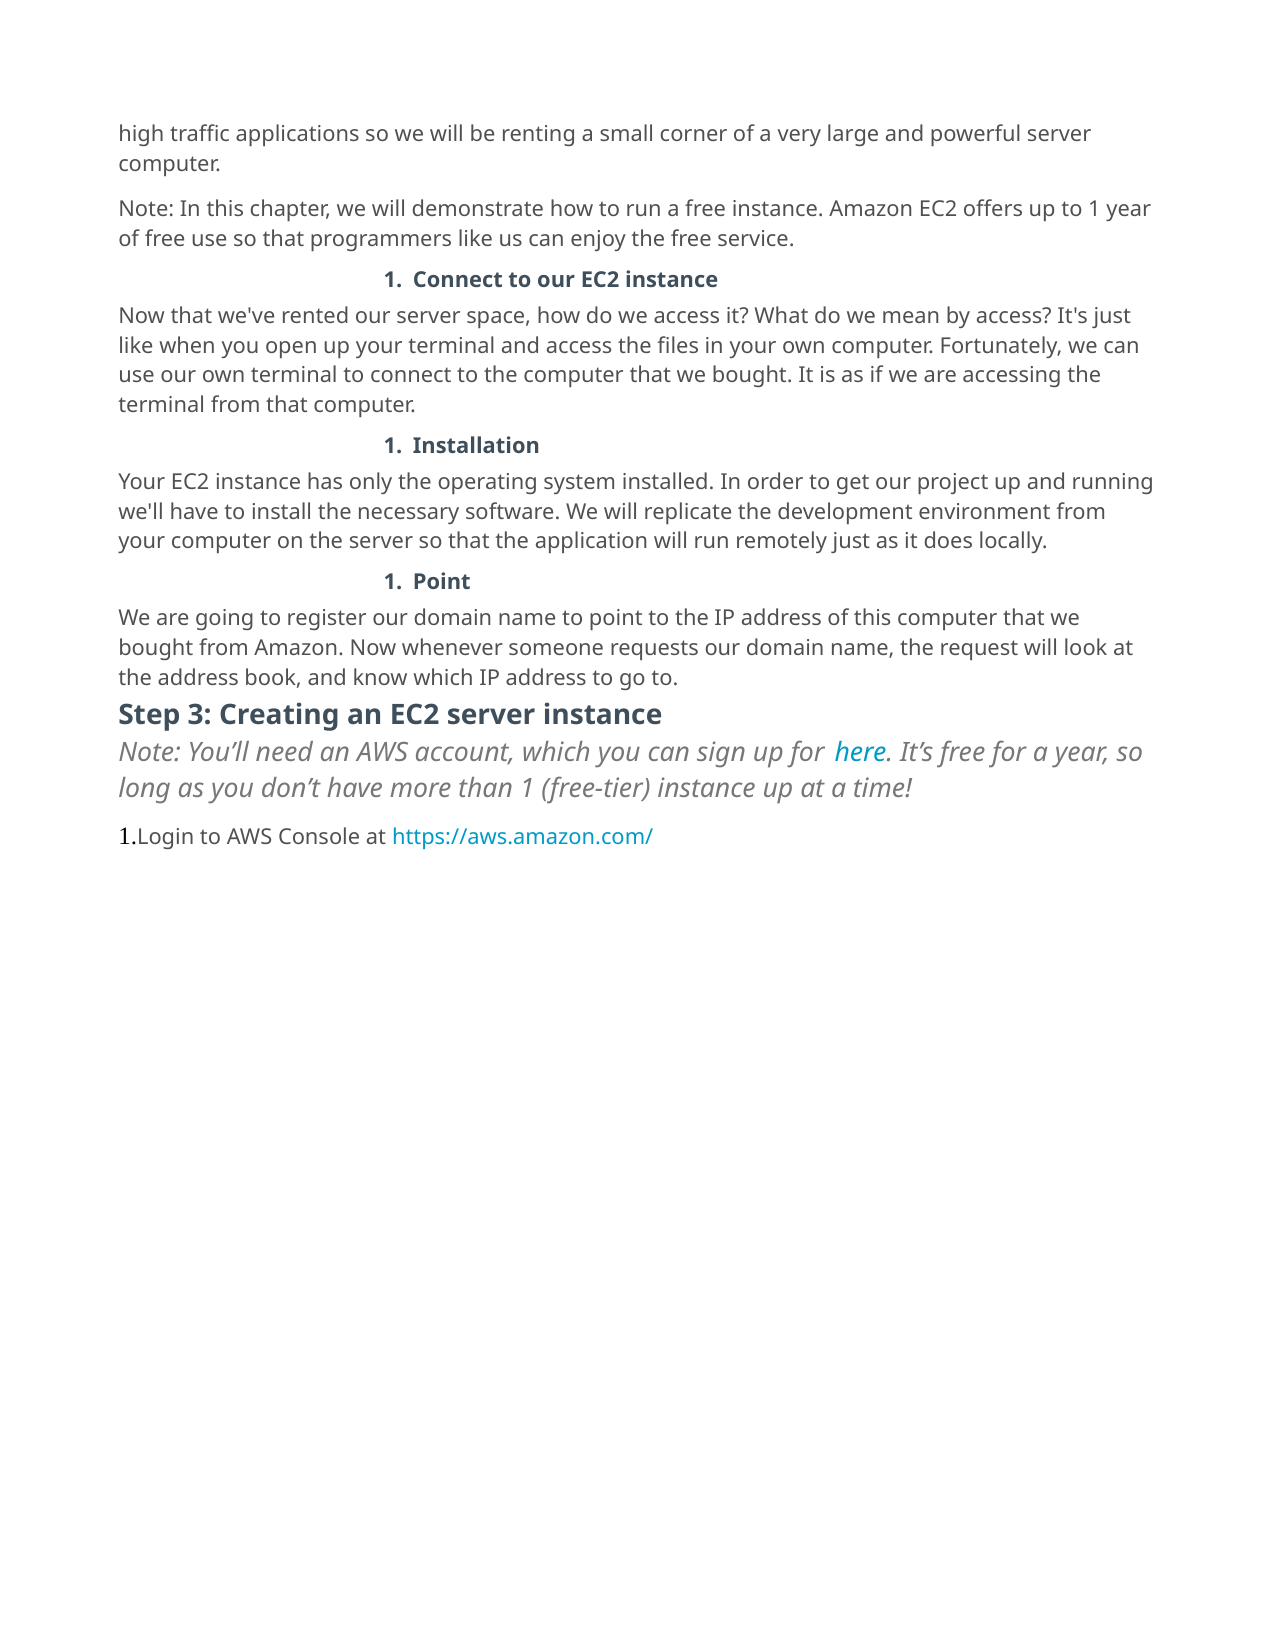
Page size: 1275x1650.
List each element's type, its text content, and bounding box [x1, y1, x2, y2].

subtitle Connect to our EC2 instance [383, 256, 1157, 293]
text Note: You’ll need an AWS account, which you can sign up for here. It’s free for a year, so long as you don’t have more than 1 (free-tier) instance up at a time! [118, 733, 1157, 805]
subtitle Step 3: Creating an EC2 server instance [118, 694, 1157, 733]
list Note: In this chapter, we will demonstrate how to run a free instance. Amazon EC2 offers up to 1 year of free use so that programmers like us can enjoy the free service. [118, 193, 1157, 253]
list Your EC2 instance has only the operating system installed. In order to get our project up and running we'll have to install the necessary software. We will replicate the development environment from your computer on the server so that the application will run remotely just as it does locally. [118, 466, 1157, 555]
list We are going to register our domain name to point to the IP address of this computer that we bought from Amazon. Now whenever someone requests our domain name, the request will look at the address book, and know which IP address to go to. [118, 602, 1157, 691]
subtitle Point [383, 558, 1157, 596]
list Login to AWS Console at https://aws.amazon.com/ [118, 821, 1157, 851]
subtitle Installation [383, 422, 1157, 459]
list high traffic applications so we will be renting a small corner of a very large and powerful server computer. [118, 118, 1157, 178]
list Now that we've rented our server space, how do we access it? What do we mean by access? It's just like when you open up your terminal and access the files in your own computer. Fortunately, we can use our own terminal to connect to the computer that we bought. It is as if we are accessing the terminal from that computer. [118, 300, 1157, 419]
